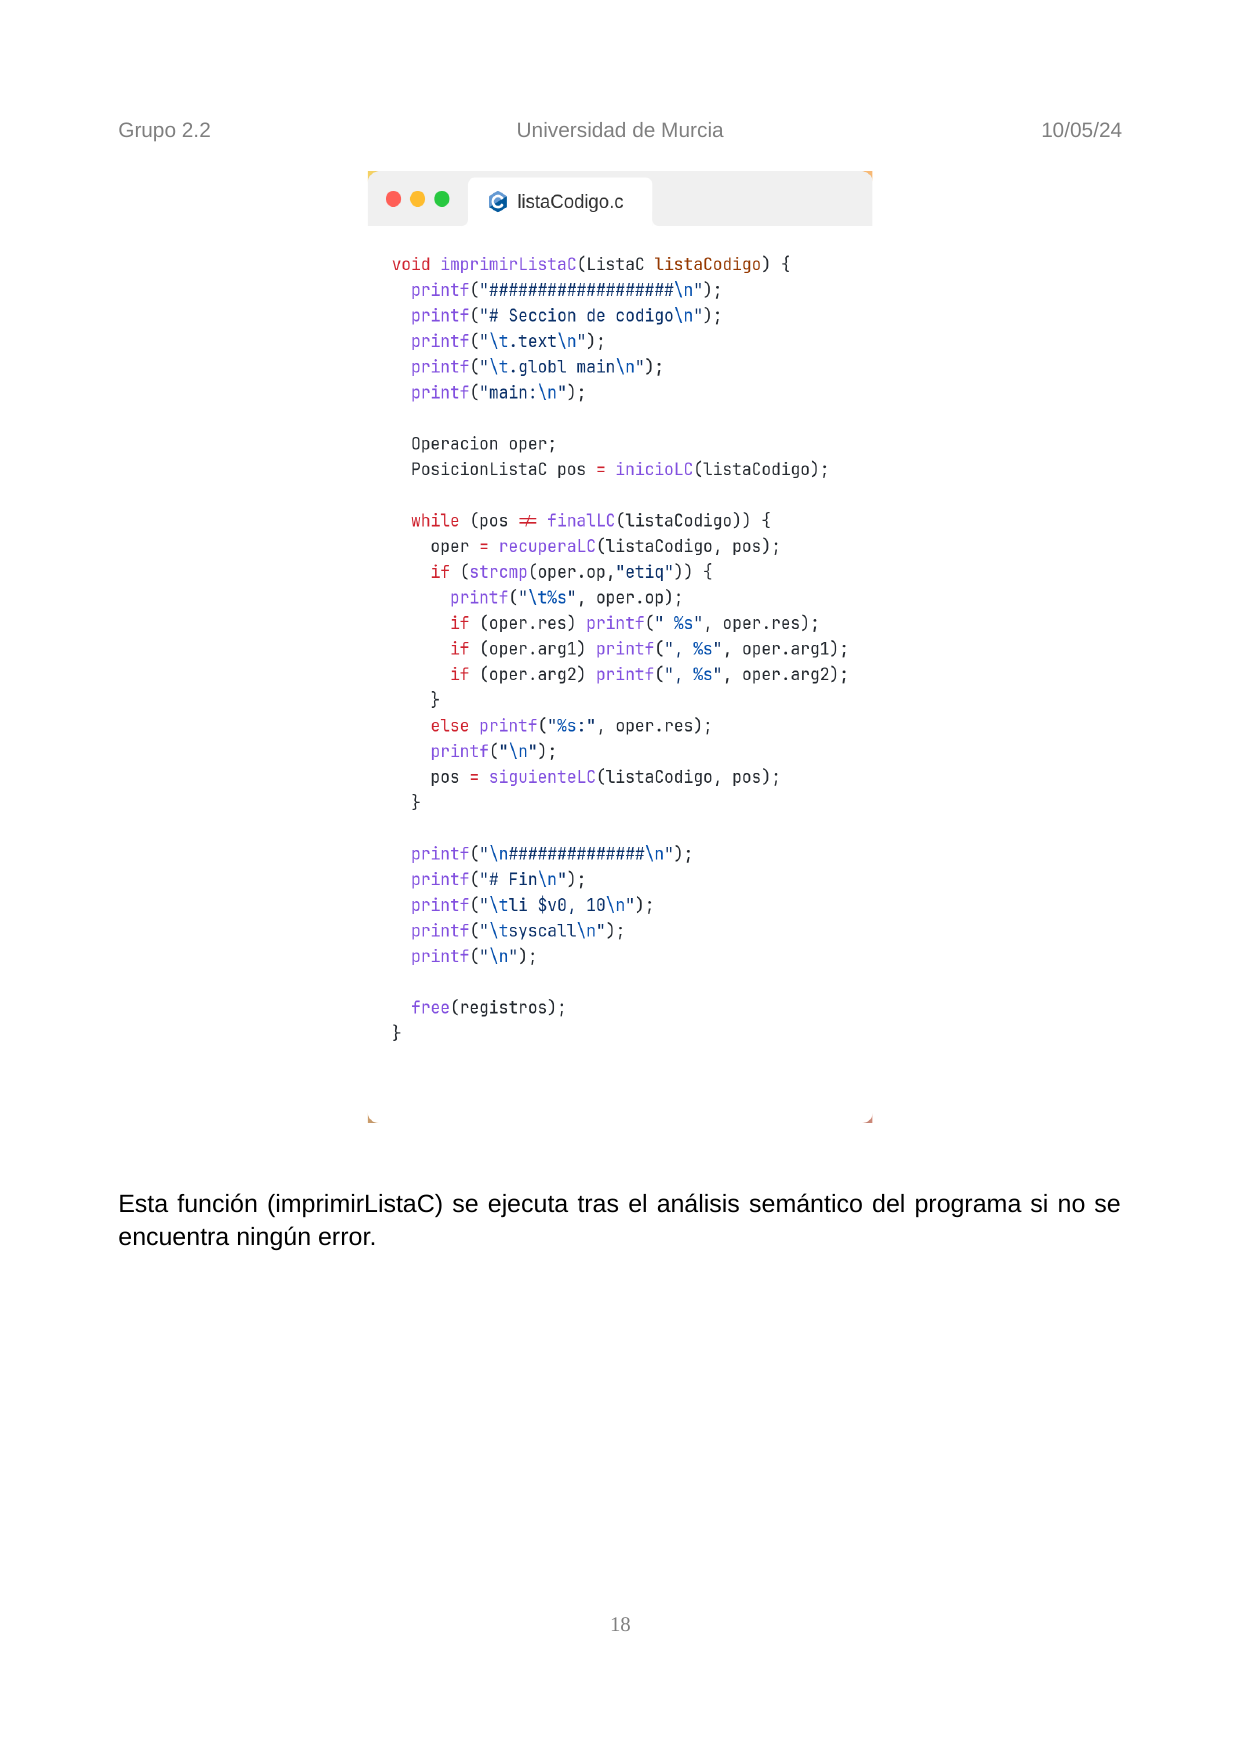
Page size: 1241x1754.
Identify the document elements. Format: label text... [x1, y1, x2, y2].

picture [367, 171, 873, 1123]
text Esta función (imprimirListaC) se ejecuta tras el análisis semántico del programa si no se encuentra ningún error. [118, 1189, 1122, 1251]
